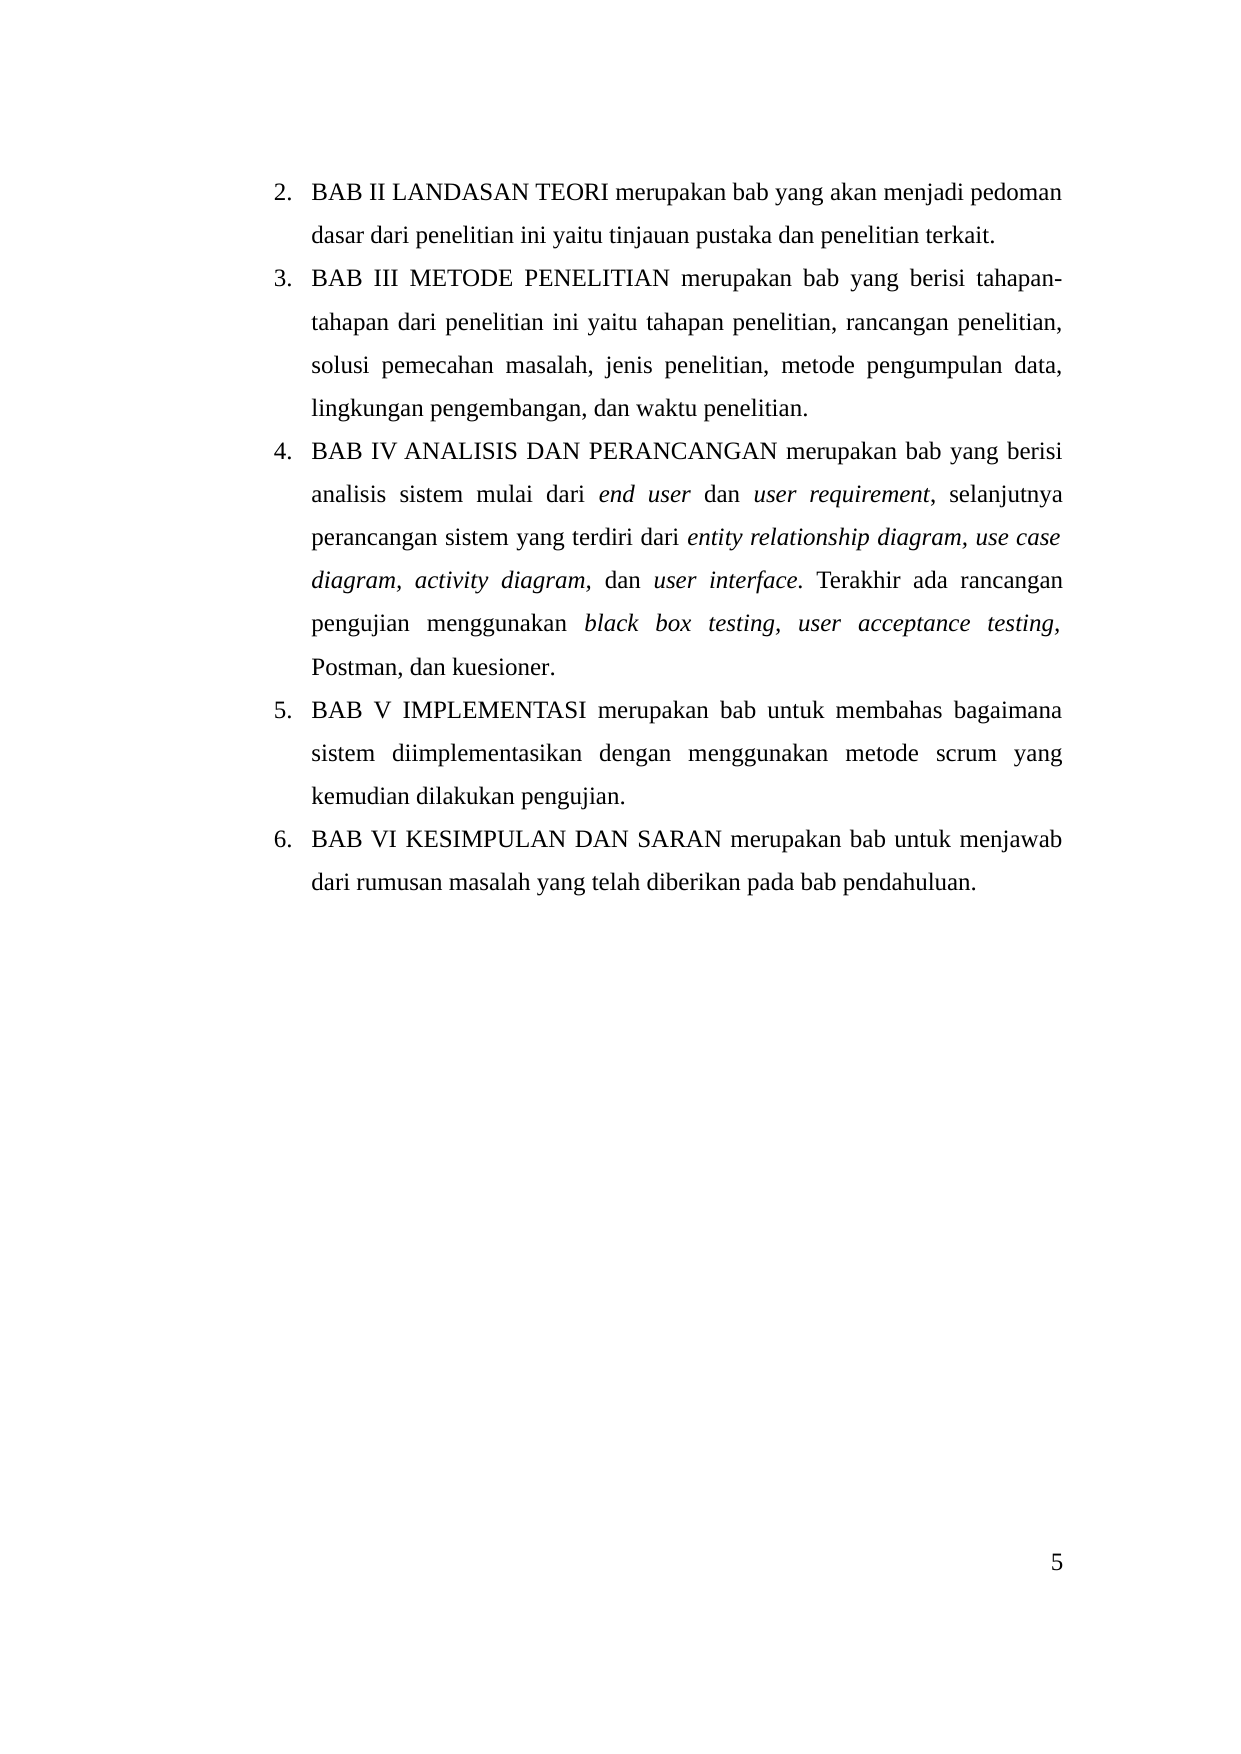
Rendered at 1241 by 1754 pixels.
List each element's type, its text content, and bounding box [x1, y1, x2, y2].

list BAB IV ANALISIS DAN PERANCANGAN merupakan bab yang berisi analisis sistem mulai dari end user dan user requirement, selanjutnya perancangan sistem yang terdiri dari entity relationship diagram, use case diagram, activity diagram, dan user interface. Terakhir ada rancangan pengujian menggunakan black box testing, user acceptance testing, Postman, dan kuesioner. [274, 436, 1063, 680]
list BAB V IMPLEMENTASI merupakan bab untuk membahas bagaimana sistem diimplementasikan dengan menggunakan metode scrum yang kemudian dilakukan pengujian. [274, 695, 1063, 810]
list BAB II LANDASAN TEORI merupakan bab yang akan menjadi pedoman dasar dari penelitian ini yaitu tinjauan pustaka dan penelitian terkait. [274, 177, 1063, 249]
list BAB VI KESIMPULAN DAN SARAN merupakan bab untuk menjawab dari rumusan masalah yang telah diberikan pada bab pendahuluan. [274, 824, 1063, 896]
list BAB III METODE PENELITIAN merupakan bab yang berisi tahapan-tahapan dari penelitian ini yaitu tahapan penelitian, rancangan penelitian, solusi pemecahan masalah, jenis penelitian, metode pengumpulan data, lingkungan pengembangan, dan waktu penelitian. [274, 263, 1063, 422]
